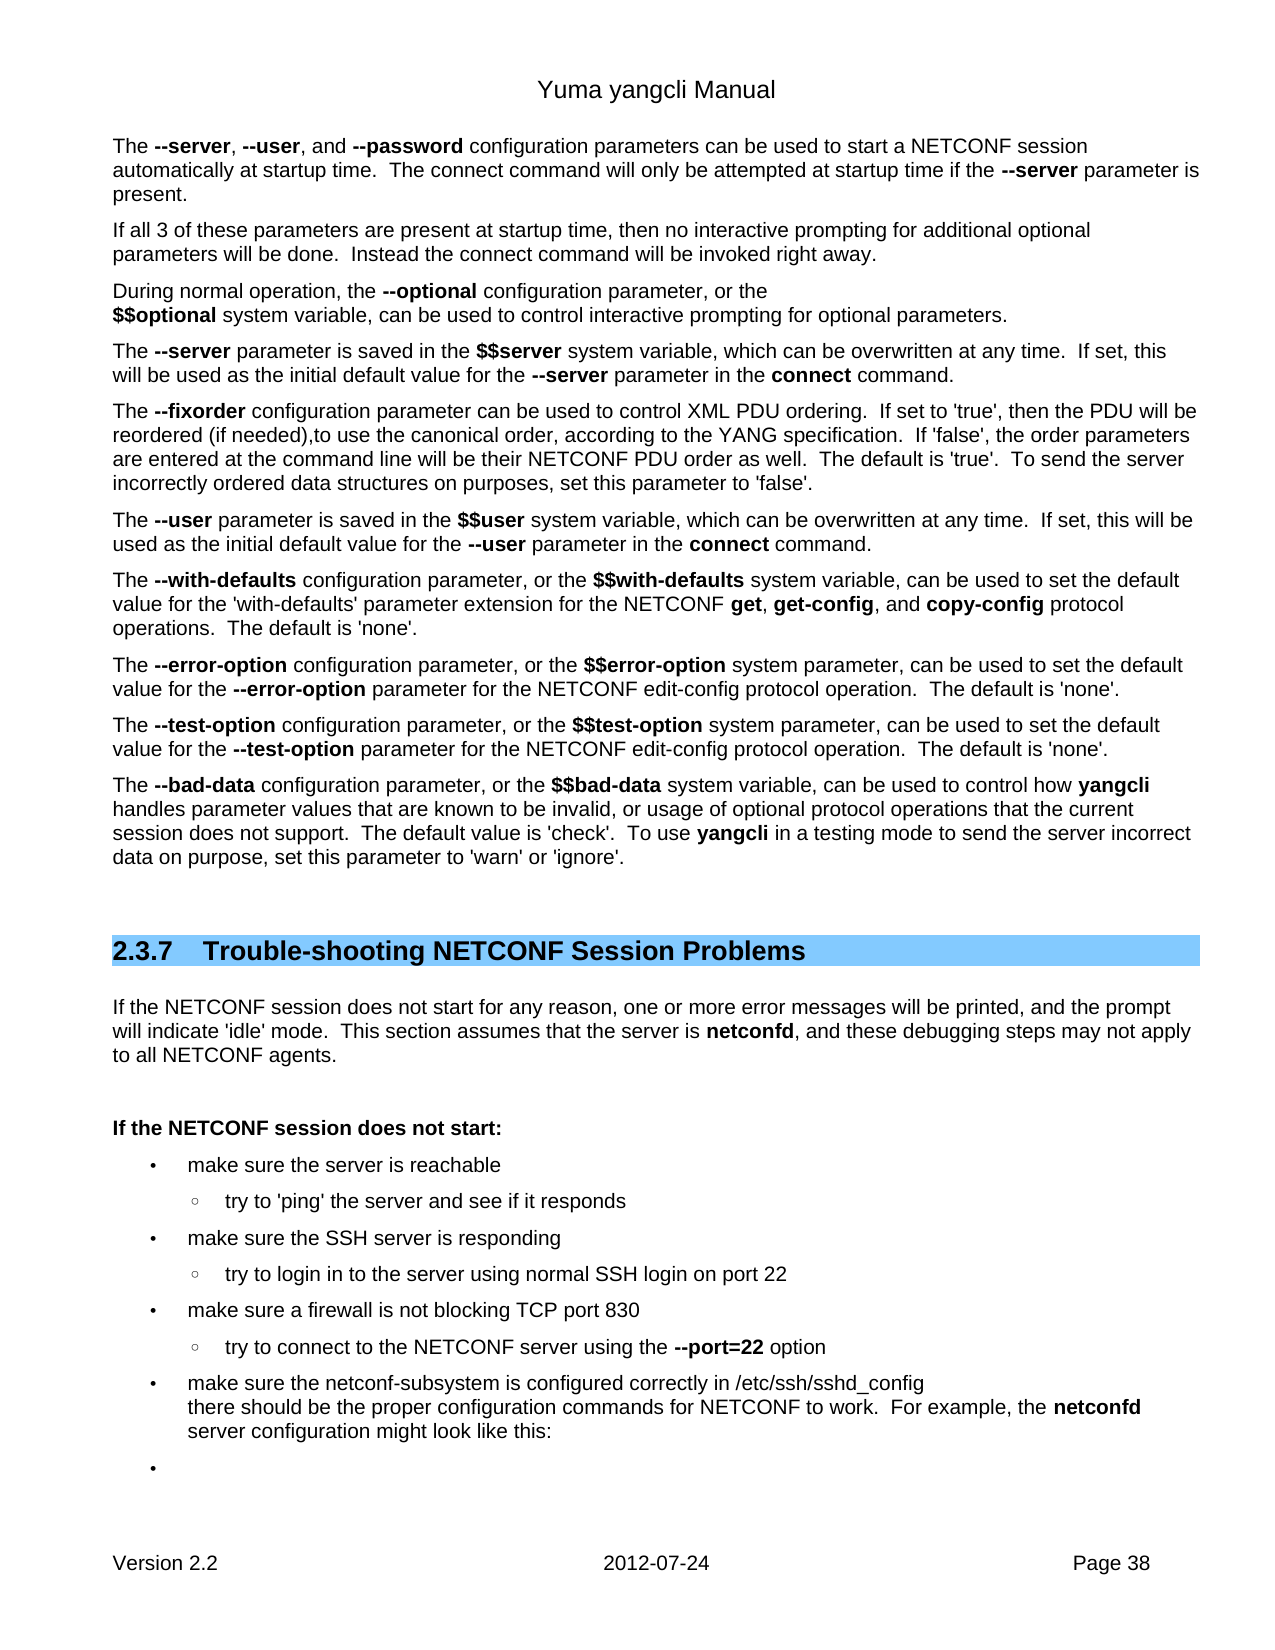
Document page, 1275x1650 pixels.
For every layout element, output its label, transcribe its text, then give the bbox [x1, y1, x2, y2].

text The --user parameter is saved in the $$user system variable, which can be overwritten at any time. If set, this will be used as the initial default value for the --user parameter in the connect command. [112, 508, 1200, 556]
text The --server, --user, and --password configuration parameters can be used to start a NETCONF session automatically at startup time. The connect command will only be attempted at startup time if the --server parameter is present. [112, 134, 1200, 206]
text The --bad-data configuration parameter, or the $$bad-data system variable, can be used to control how yangcli handles parameter values that are known to be invalid, or usage of optional protocol operations that the current session does not support. The default value is 'check'. To use yangcli in a testing mode to send the server incorrect data on purpose, set this parameter to 'warn' or 'ignore'. [112, 773, 1200, 869]
text During normal operation, the --optional configuration parameter, or the $$optional system variable, can be used to control interactive prompting for optional parameters. [112, 278, 1200, 326]
list try to 'ping' the server and see if it responds [187, 1189, 1200, 1213]
subtitle Trouble-shooting NETCONF Session Problems [112, 935, 1200, 966]
text The --error-option configuration parameter, or the $$error-option system parameter, can be used to set the default value for the --error-option parameter for the NETCONF edit-config protocol operation. The default is 'none'. [112, 652, 1200, 700]
list make sure the server is reachable [150, 1152, 1200, 1176]
list make sure the netconf-subsystem is configured correctly in /etc/ssh/sshd_config there should be the proper configuration commands for NETCONF to work. For example, the netconfd server configuration might look like this: [150, 1371, 1200, 1443]
list make sure the SSH server is responding [150, 1225, 1200, 1249]
text The --with-defaults configuration parameter, or the $$with-defaults system variable, can be used to set the default value for the 'with-defaults' parameter extension for the NETCONF get, get-config, and copy-config protocol operations. The default is 'none'. [112, 568, 1200, 640]
list make sure a firewall is not blocking TCP port 830 [150, 1298, 1200, 1322]
text If the NETCONF session does not start: [112, 1116, 1200, 1140]
list try to login in to the server using normal SSH login on port 22 [187, 1262, 1200, 1286]
text If all 3 of these parameters are present at startup time, then no interactive prompting for additional optional parameters will be done. Instead the connect command will be invoked right away. [112, 218, 1200, 266]
text The --server parameter is saved in the $$server system variable, which can be overwritten at any time. If set, this will be used as the initial default value for the --server parameter in the connect command. [112, 339, 1200, 387]
text If the NETCONF session does not start for any reason, one or more error messages will be printed, and the prompt will indicate 'idle' mode. This section assumes that the server is netconfd, and these debugging steps may not apply to all NETCONF agents. [112, 995, 1200, 1067]
text The --fixorder configuration parameter can be used to control XML PDU ordering. If set to 'true', then the PDU will be reordered (if needed),to use the canonical order, according to the YANG specification. If 'false', the order parameters are entered at the command line will be their NETCONF PDU order as well. The default is 'true'. To send the server incorrectly ordered data structures on purposes, set this parameter to 'false'. [112, 399, 1200, 495]
list try to connect to the NETCONF server using the --port=22 option [187, 1335, 1200, 1359]
text The --test-option configuration parameter, or the $$test-option system parameter, can be used to set the default value for the --test-option parameter for the NETCONF edit-config protocol operation. The default is 'none'. [112, 713, 1200, 761]
